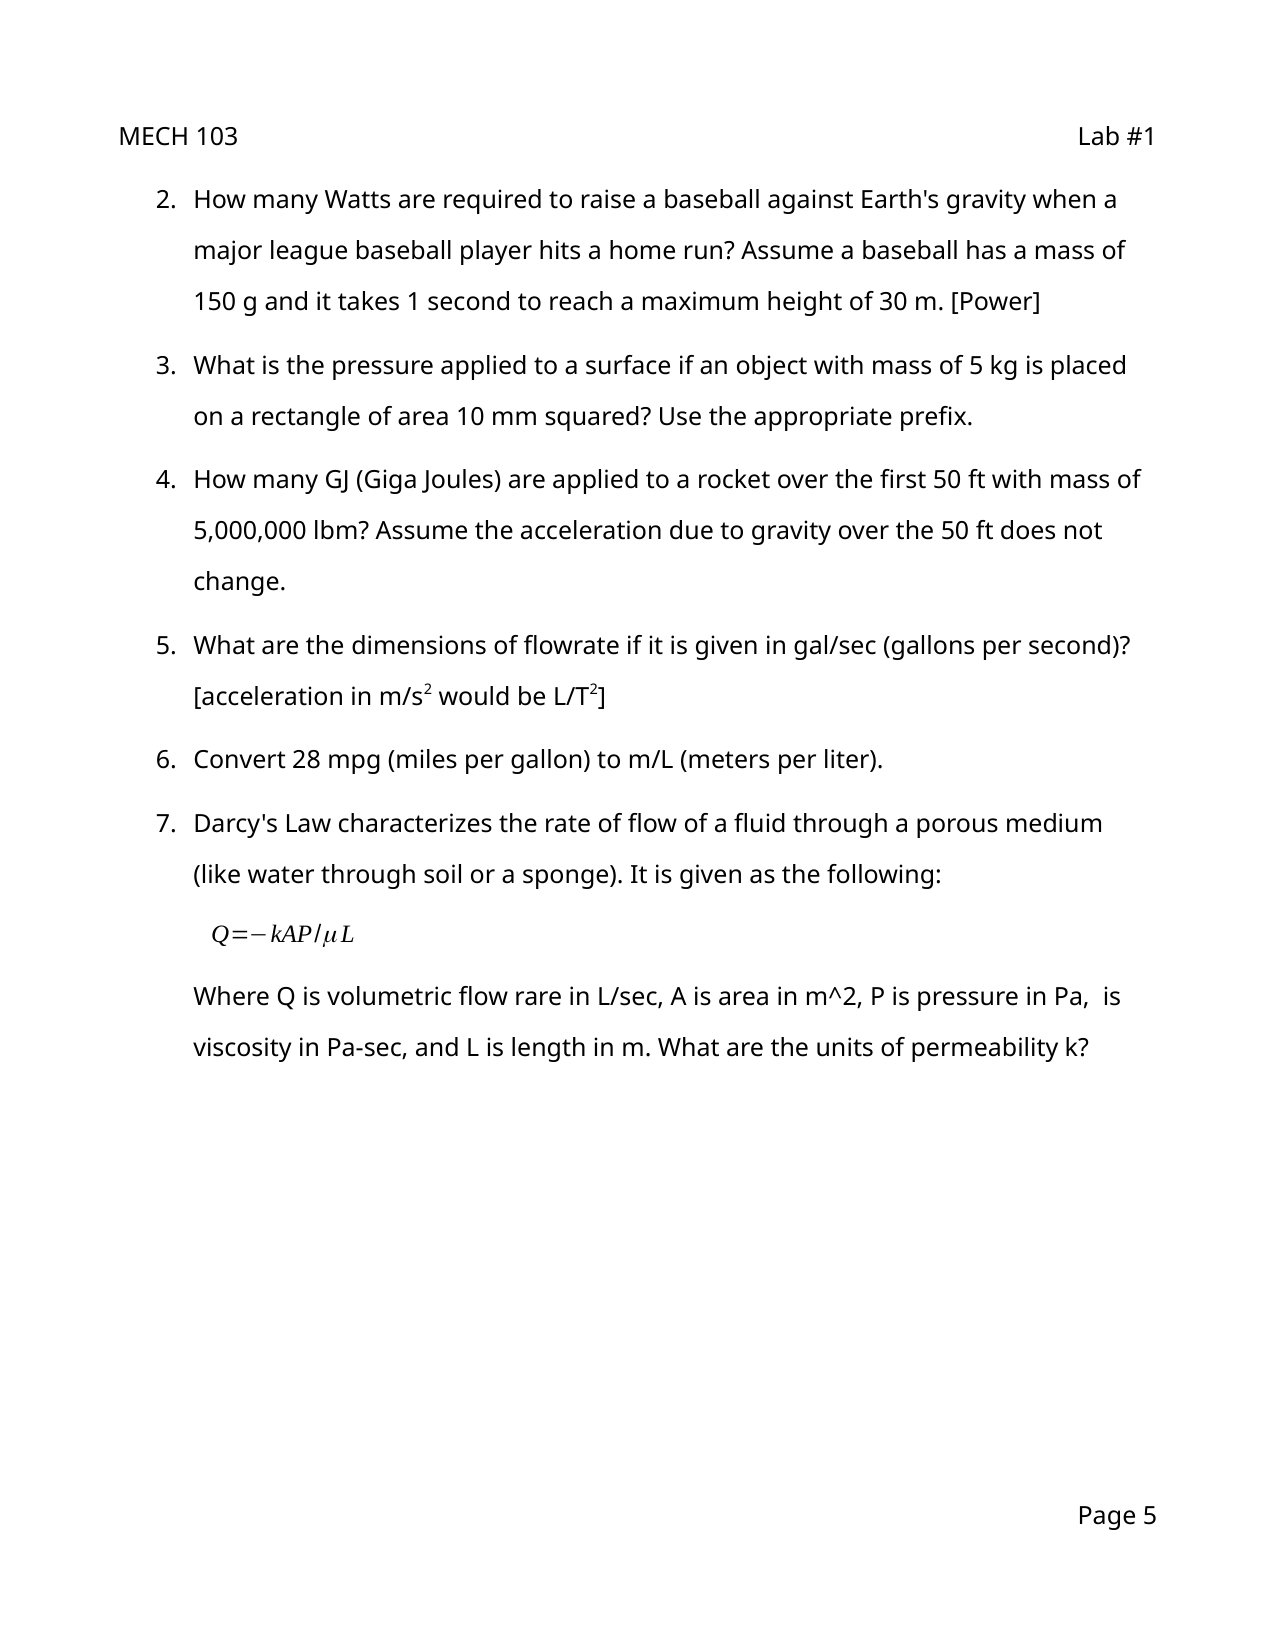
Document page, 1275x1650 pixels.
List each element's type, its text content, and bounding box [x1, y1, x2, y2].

list Convert 28 mpg (miles per gallon) to m/L (meters per liter). [156, 742, 1157, 776]
list Where Q is volumetric flow rare in L/sec, A is area in m^2, P is pressure in Pa, is viscosity in Pa-sec, and L is length in m. What are the units of permeability k? [156, 978, 1157, 1063]
list What is the pressure applied to a surface if an object with mass of 5 kg is placed on a rectangle of area 10 mm squared? Use the appropriate prefix. [156, 347, 1157, 432]
list What are the dimensions of flowrate if it is given in gal/sec (gallons per second)? [acceleration in m/s2 would be L/T2] [156, 627, 1157, 713]
list How many GJ (Giga Joules) are applied to a rocket over the first 50 ft with mass of 5,000,000 lbm? Assume the acceleration due to gravity over the 50 ft does not change. [156, 462, 1157, 598]
list Darcy's Law characterizes the rate of flow of a fluid through a porous medium (like water through soil or a sponge). It is given as the following: [156, 806, 1157, 891]
list How many Watts are required to raise a baseball against Earth's gravity when a major league baseball player hits a home run? Assume a baseball has a mass of 150 g and it takes 1 second to reach a maximum height of 30 m. [Power] [156, 182, 1157, 318]
